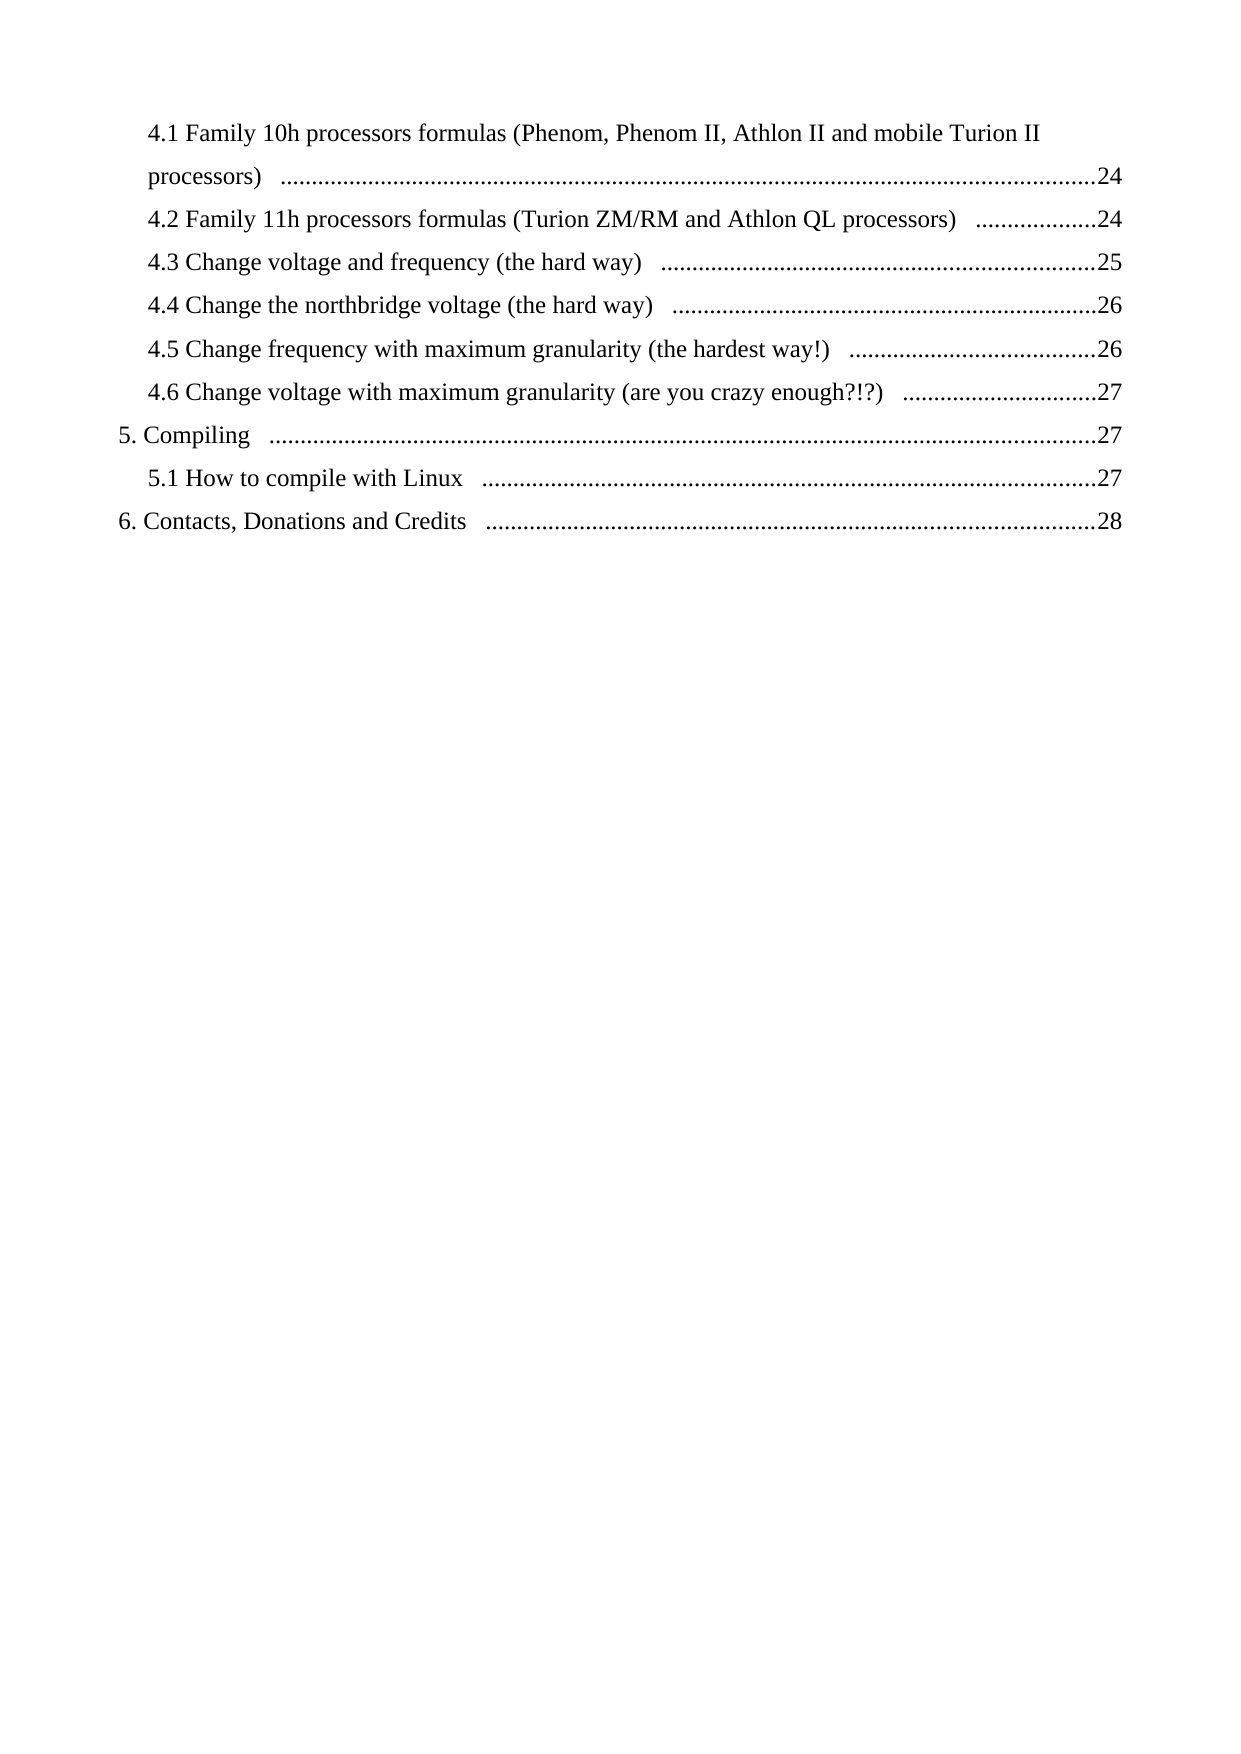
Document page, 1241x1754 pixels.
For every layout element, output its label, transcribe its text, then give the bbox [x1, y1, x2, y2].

text 4.6 Change voltage with maximum granularity (are you crazy enough?!?) 27 [148, 377, 1122, 406]
text 6. Contacts, Donations and Credits 28 [118, 506, 1122, 535]
text 4.3 Change voltage and frequency (the hard way) 25 [148, 247, 1122, 276]
text 4.2 Family 11h processors formulas (Turion ZM/RM and Athlon QL processors) 24 [148, 204, 1122, 233]
text 4.5 Change frequency with maximum granularity (the hardest way!) 26 [148, 334, 1122, 362]
text 5. Compiling 27 [118, 420, 1122, 449]
text 4.4 Change the northbridge voltage (the hard way) 26 [148, 291, 1122, 319]
text 4.1 Family 10h processors formulas (Phenom, Phenom II, Athlon II and mobile Turion II processors) 24 [148, 118, 1122, 190]
text 5.1 How to compile with Linux 27 [148, 463, 1122, 492]
